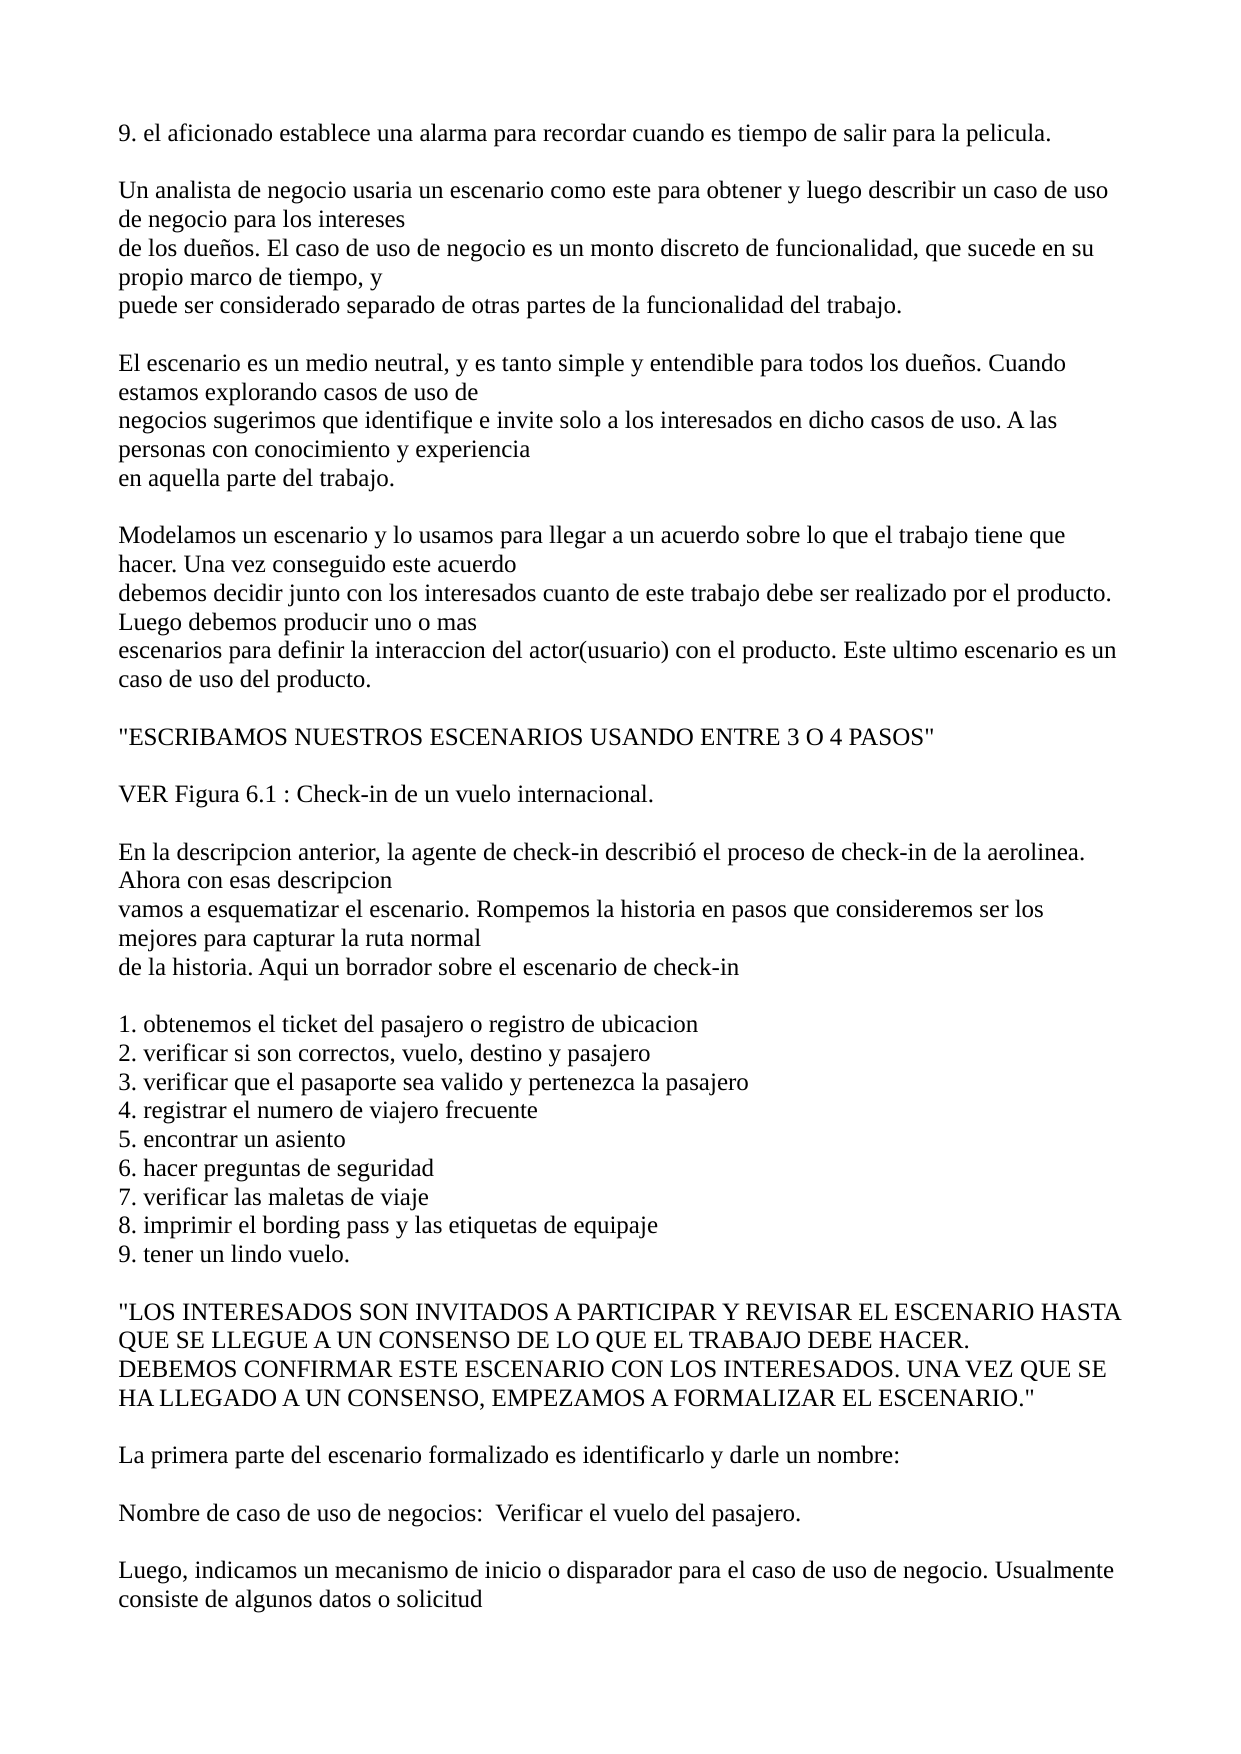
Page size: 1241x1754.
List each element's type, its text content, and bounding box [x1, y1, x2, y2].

text 2. verificar si son correctos, vuelo, destino y pasajero [118, 1038, 1122, 1067]
text 5. encontrar un asiento [118, 1124, 1122, 1153]
text Modelamos un escenario y lo usamos para llegar a un acuerdo sobre lo que el trabajo tiene que hacer. Una vez conseguido este acuerdo [118, 521, 1122, 578]
text escenarios para definir la interaccion del actor(usuario) con el producto. Este ultimo escenario es un caso de uso del producto. [118, 636, 1122, 693]
text de los dueños. El caso de uso de negocio es un monto discreto de funcionalidad, que sucede en su propio marco de tiempo, y [118, 233, 1122, 291]
text 6. hacer preguntas de seguridad [118, 1153, 1122, 1182]
text 8. imprimir el bording pass y las etiquetas de equipaje [118, 1211, 1122, 1239]
text DEBEMOS CONFIRMAR ESTE ESCENARIO CON LOS INTERESADOS. UNA VEZ QUE SE HA LLEGADO A UN CONSENSO, EMPEZAMOS A FORMALIZAR EL ESCENARIO." [118, 1354, 1122, 1412]
text 7. verificar las maletas de viaje [118, 1182, 1122, 1211]
text en aquella parte del trabajo. [118, 463, 1122, 492]
text En la descripcion anterior, la agente de check-in describió el proceso de check-in de la aerolinea. Ahora con esas descripcion [118, 837, 1122, 894]
text 4. registrar el numero de viajero frecuente [118, 1096, 1122, 1124]
text debemos decidir junto con los interesados cuanto de este trabajo debe ser realizado por el producto. Luego debemos producir uno o mas [118, 578, 1122, 636]
text Luego, indicamos un mecanismo de inicio o disparador para el caso de uso de negocio. Usualmente consiste de algunos datos o solicitud [118, 1556, 1122, 1613]
text 9. tener un lindo vuelo. [118, 1239, 1122, 1268]
text "ESCRIBAMOS NUESTROS ESCENARIOS USANDO ENTRE 3 O 4 PASOS" [118, 722, 1122, 751]
text La primera parte del escenario formalizado es identificarlo y darle un nombre: [118, 1441, 1122, 1469]
text 1. obtenemos el ticket del pasajero o registro de ubicacion [118, 1009, 1122, 1038]
text puede ser considerado separado de otras partes de la funcionalidad del trabajo. [118, 291, 1122, 319]
text VER Figura 6.1 : Check-in de un vuelo internacional. [118, 779, 1122, 808]
text El escenario es un medio neutral, y es tanto simple y entendible para todos los dueños. Cuando estamos explorando casos de uso de [118, 348, 1122, 406]
text negocios sugerimos que identifique e invite solo a los interesados en dicho casos de uso. A las personas con conocimiento y experiencia [118, 406, 1122, 463]
text de la historia. Aqui un borrador sobre el escenario de check-in [118, 952, 1122, 981]
text vamos a esquematizar el escenario. Rompemos la historia en pasos que consideremos ser los mejores para capturar la ruta normal [118, 894, 1122, 952]
text 9. el aficionado establece una alarma para recordar cuando es tiempo de salir para la pelicula. [118, 118, 1122, 147]
text Nombre de caso de uso de negocios: Verificar el vuelo del pasajero. [118, 1498, 1122, 1527]
text Un analista de negocio usaria un escenario como este para obtener y luego describir un caso de uso de negocio para los intereses [118, 176, 1122, 233]
text "LOS INTERESADOS SON INVITADOS A PARTICIPAR Y REVISAR EL ESCENARIO HASTA QUE SE LLEGUE A UN CONSENSO DE LO QUE EL TRABAJO DEBE HACER. [118, 1297, 1122, 1354]
text 3. verificar que el pasaporte sea valido y pertenezca la pasajero [118, 1067, 1122, 1096]
